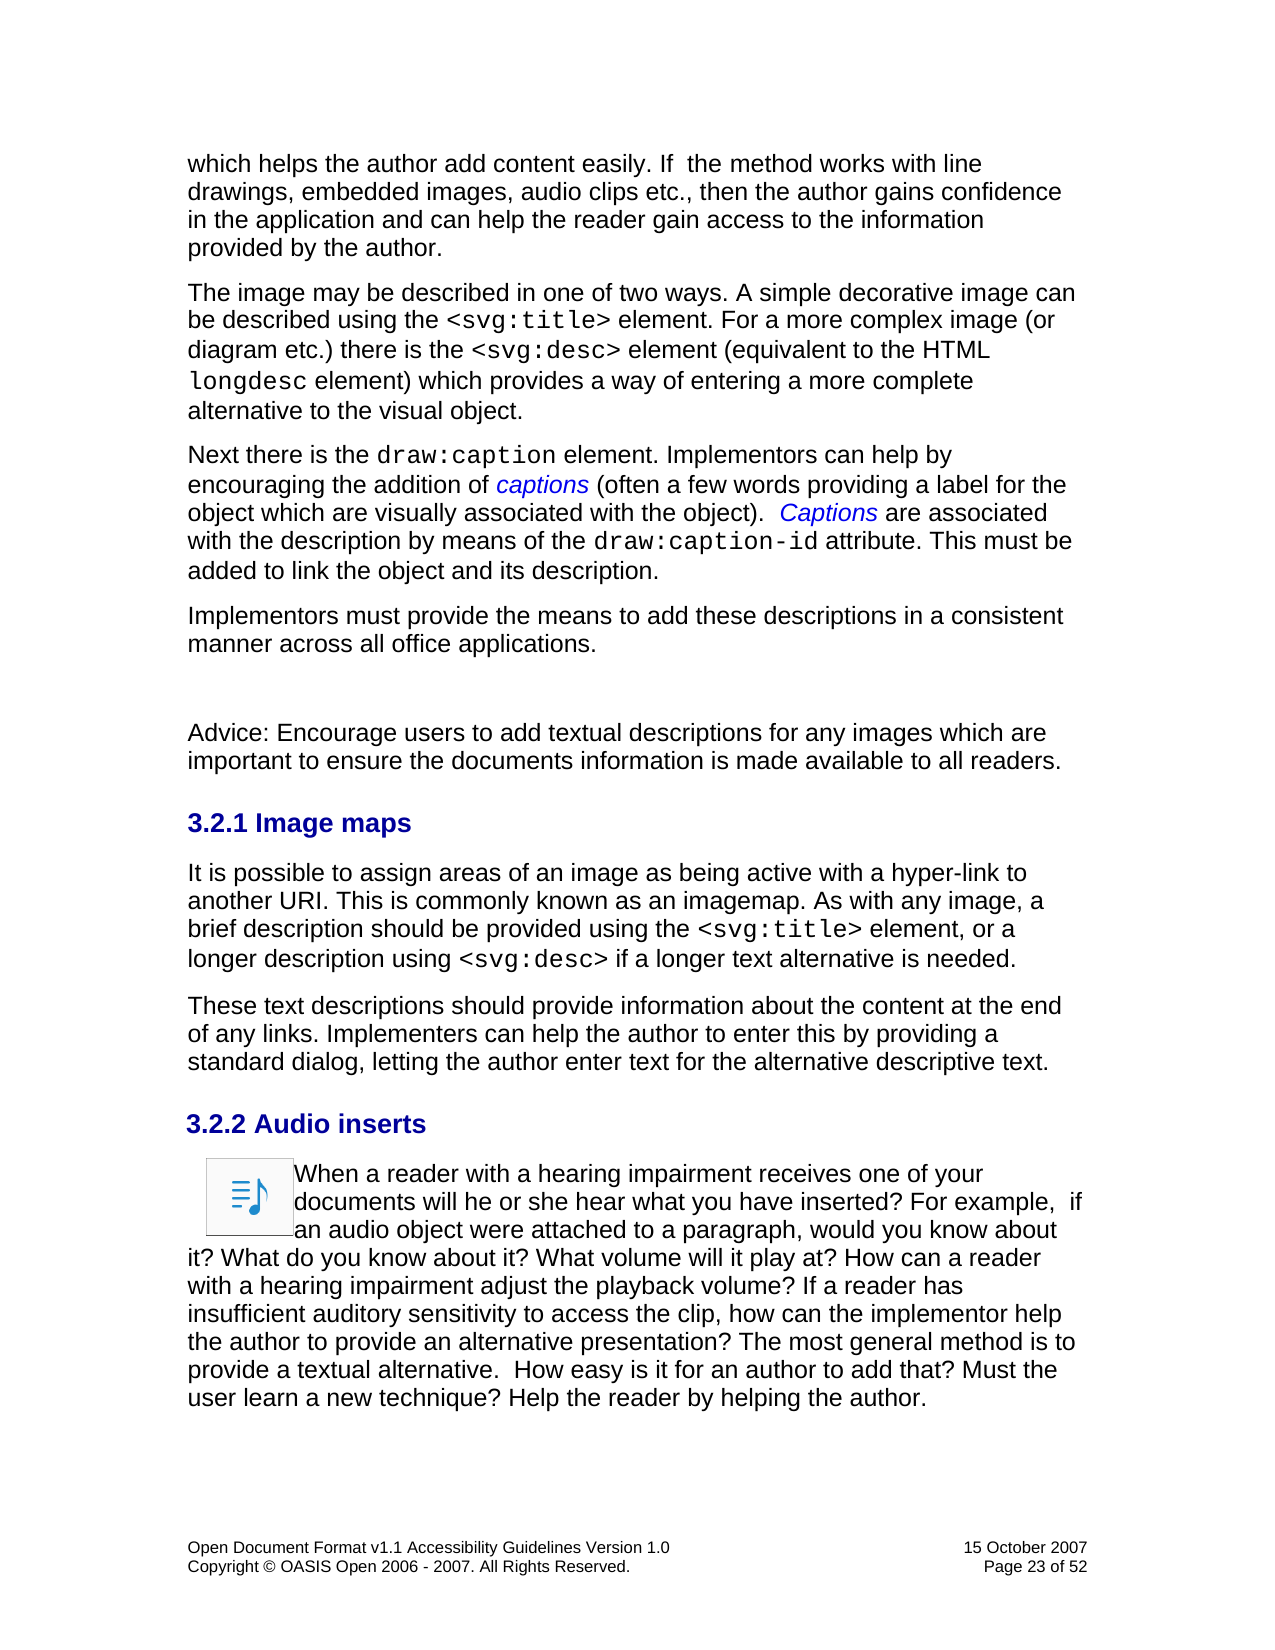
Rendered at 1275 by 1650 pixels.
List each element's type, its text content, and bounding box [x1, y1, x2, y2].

text Next there is the draw:caption element. Implementors can help by encouraging the addition of captions (often a few words providing a label for the object which are visually associated with the object). Captions are associated with the description by means of the draw:caption-id attribute. This must be added to link the object and its description. [187, 441, 1088, 585]
text The image may be described in one of two ways. A simple decorative image can be described using the <svg:title> element. For a more complex image (or diagram etc.) there is the <svg:desc> element (equivalent to the HTML longdesc element) which provides a way of entering a more complete alternative to the visual object. [187, 278, 1088, 424]
text which helps the author add content easily. If the method works with line drawings, embedded images, audio clips etc., then the author gains confidence in the application and can help the reader gain access to the information provided by the author. [187, 150, 1088, 262]
subtitle Image maps [187, 808, 1088, 838]
text Advice: Encourage users to add textual descriptions for any images which are important to ensure the documents information is made available to all readers. [187, 719, 1088, 775]
text When a reader with a hearing impairment receives one of your documents will he or she hear what you have inserted? For example, if an audio object were attached to a paragraph, would you know about it? What do you know about it? What volume will it play at? How can a reader with a hearing impairment adjust the playback volume? If a reader has insufficient auditory sensitivity to access the clip, how can the implementor help the author to provide an alternative presentation? The most general method is to provide a textual alternative. How easy is it for an author to add that? Must the user learn a new technique? Help the reader by helping the author. [187, 1160, 1088, 1411]
subtitle Audio inserts [186, 1109, 1088, 1139]
text These text descriptions should provide information about the content at the end of any links. Implementers can help the author to enter this by providing a standard dialog, letting the author enter text for the alternative descriptive text. [187, 992, 1088, 1076]
text Implementors must provide the means to add these descriptions in a consistent manner across all office applications. [187, 602, 1088, 658]
text It is possible to assign areas of an image as being active with a hyper-link to another URI. This is commonly known as an imagemap. As with any image, a brief description should be provided using the <svg:title> element, or a longer description using <svg:desc> if a longer text alternative is needed. [187, 859, 1088, 975]
